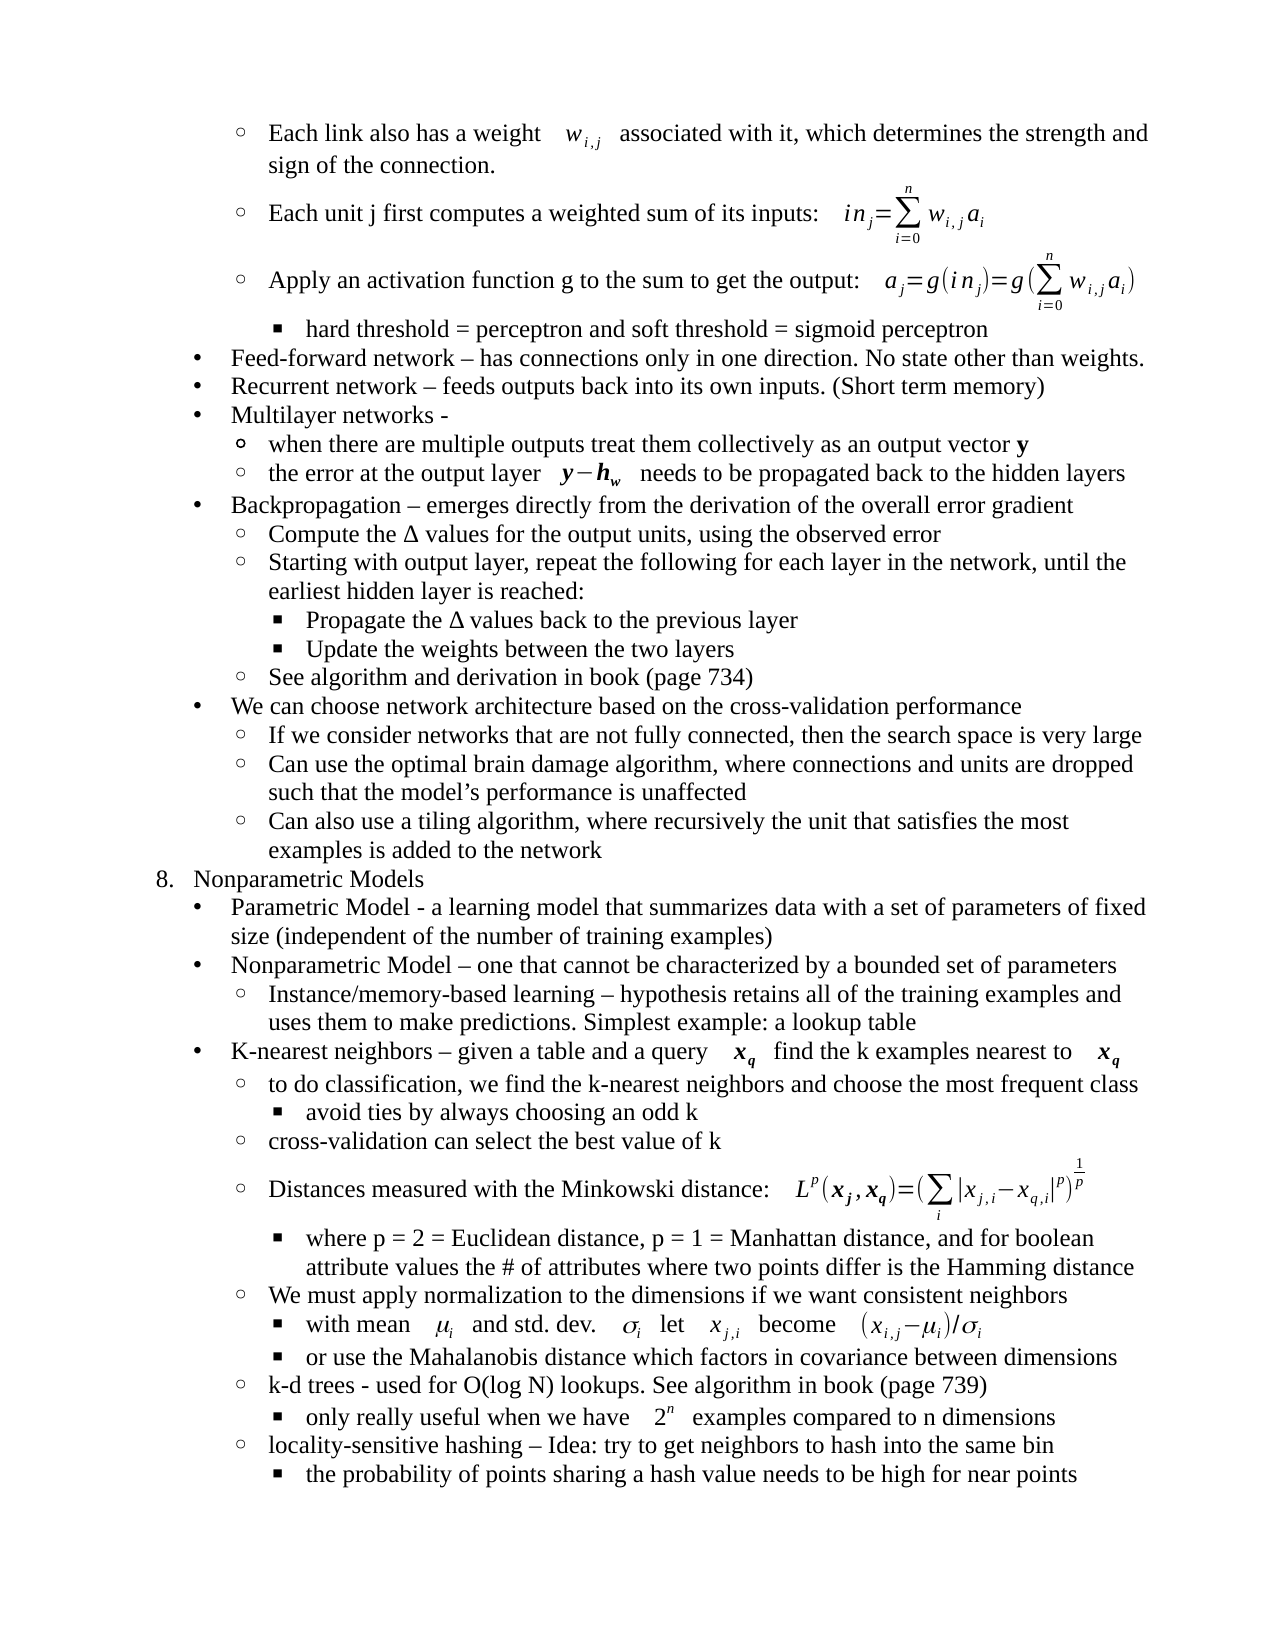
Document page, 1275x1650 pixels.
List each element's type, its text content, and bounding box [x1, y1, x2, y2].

list Recurrent network – feeds outputs back into its own inputs. (Short term memory) [193, 371, 1157, 400]
list Nonparametric Models [156, 864, 1157, 892]
list when there are multiple outputs treat them collectively as an output vector y [231, 429, 1157, 458]
list to do classification, we find the k-nearest neighbors and choose the most frequent class [231, 1069, 1157, 1097]
list Feed-forward network – has connections only in one direction. No state other than weights. [193, 343, 1157, 371]
list avoid ties by always choosing an odd k [268, 1097, 1157, 1126]
list the error at the output layerneeds to be propagated back to the hidden layers [231, 458, 1157, 490]
list Multilayer networks - [193, 400, 1157, 429]
list Propagate the Δ values back to the previous layer [268, 605, 1157, 634]
list Can also use a tiling algorithm, where recursively the unit that satisfies the most examples is added to the network [231, 806, 1157, 864]
list Each link also has a weight associated with it, which determines the strength and sign of the connection. [231, 118, 1157, 179]
list Distances measured with the Minkowski distance: [231, 1155, 1157, 1223]
list Each unit j first computes a weighted sum of its inputs: [231, 179, 1157, 247]
list only really useful when we have examples compared to n dimensions [268, 1399, 1157, 1431]
list Apply an activation function g to the sum to get the output: [231, 247, 1157, 314]
list Nonparametric Model – one that cannot be characterized by a bounded set of parameters [193, 950, 1157, 979]
list Parametric Model - a learning model that summarizes data with a set of parameters of fixed size (independent of the number of training examples) [193, 892, 1157, 950]
list Instance/memory-based learning – hypothesis retains all of the training examples and uses them to make predictions. Simplest example: a lookup table [231, 979, 1157, 1036]
list We can choose network architecture based on the cross-validation performance [193, 691, 1157, 720]
list Starting with output layer, repeat the following for each layer in the network, until the earliest hidden layer is reached: [231, 547, 1157, 605]
list K-nearest neighbors – given a table and a query find the k examples nearest to [193, 1036, 1157, 1069]
list Can use the optimal brain damage algorithm, where connections and units are dropped such that the model’s performance is unaffected [231, 749, 1157, 806]
list or use the Mahalanobis distance which factors in covariance between dimensions [268, 1342, 1157, 1371]
list Compute the Δ values for the output units, using the observed error [231, 519, 1157, 547]
list We must apply normalization to the dimensions if we want consistent neighbors [231, 1281, 1157, 1309]
list with mean and std. dev. let become [268, 1309, 1157, 1342]
list If we consider networks that are not fully connected, then the search space is very large [231, 720, 1157, 749]
list See algorithm and derivation in book (page 734) [231, 662, 1157, 691]
list cross-validation can select the best value of k [231, 1126, 1157, 1155]
list Backpropagation – emerges directly from the derivation of the overall error gradient [193, 490, 1157, 519]
list hard threshold = perceptron and soft threshold = sigmoid perceptron [268, 314, 1157, 343]
list k-d trees - used for O(log N) lookups. See algorithm in book (page 739) [231, 1371, 1157, 1399]
list the probability of points sharing a hash value needs to be high for near points [268, 1459, 1157, 1488]
list where p = 2 = Euclidean distance, p = 1 = Manhattan distance, and for boolean attribute values the # of attributes where two points differ is the Hamming distance [268, 1223, 1157, 1281]
list Update the weights between the two layers [268, 634, 1157, 662]
list locality-sensitive hashing – Idea: try to get neighbors to hash into the same bin [231, 1431, 1157, 1459]
